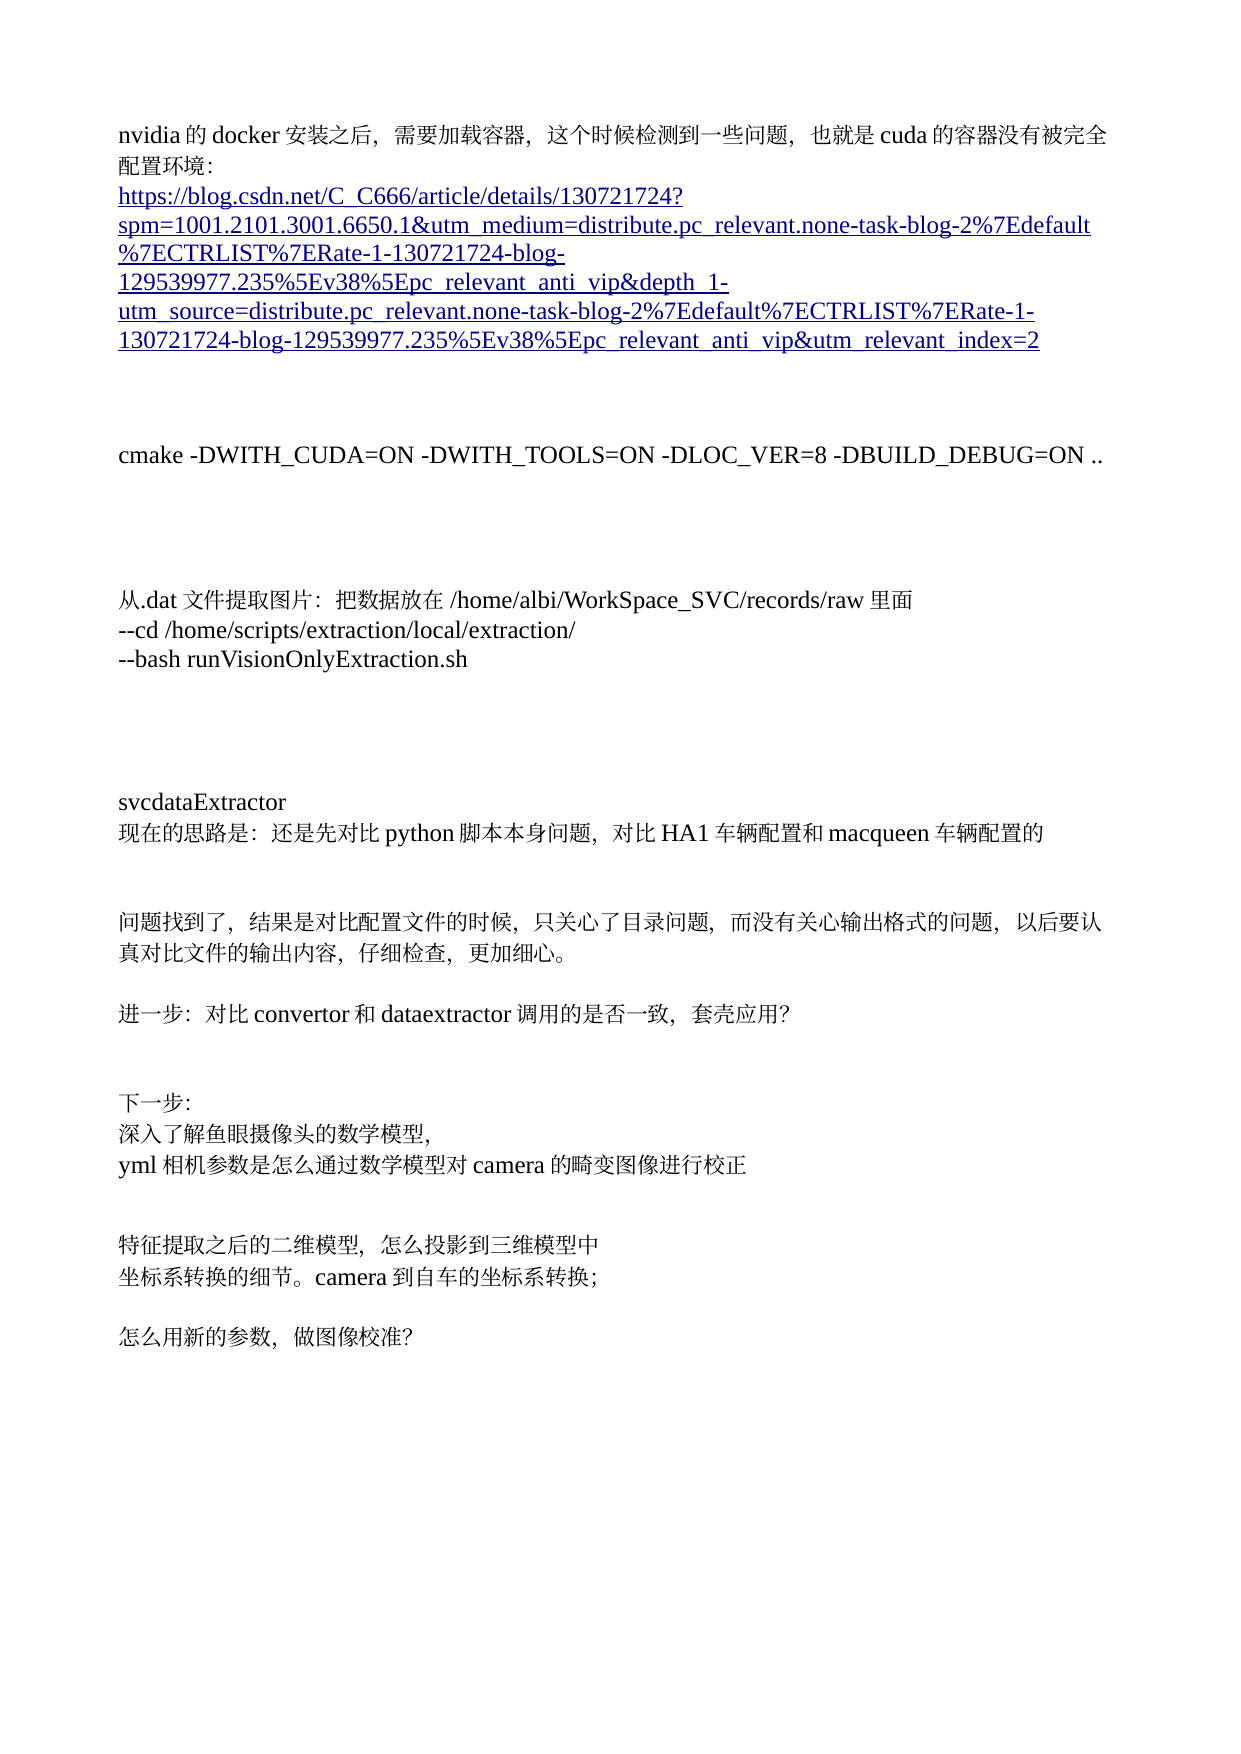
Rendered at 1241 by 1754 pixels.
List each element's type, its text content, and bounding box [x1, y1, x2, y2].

text nvidia的docker安装之后，需要加载容器，这个时候检测到一些问题，也就是cuda的容器没有被完全配置环境： [118, 118, 1122, 181]
text cmake -DWITH_CUDA=ON -DWITH_TOOLS=ON -DLOC_VER=8 -DBUILD_DEBUG=ON .. [118, 440, 1122, 468]
text 怎么用新的参数，做图像校准？ [118, 1320, 1122, 1351]
text 从.dat文件提取图片：把数据放在 /home/albi/WorkSpace_SVC/records/raw里面 [118, 583, 1122, 615]
text --cd /home/scripts/extraction/local/extraction/ [118, 615, 1122, 644]
text 现在的思路是：还是先对比python脚本本身问题，对比HA1车辆配置和macqueen车辆配置的 [118, 816, 1122, 848]
text yml相机参数是怎么通过数学模型对camera的畸变图像进行校正 [118, 1149, 1122, 1180]
text 坐标系转换的细节。camera到自车的坐标系转换； [118, 1260, 1122, 1291]
text 下一步： [118, 1086, 1122, 1117]
text 问题找到了，结果是对比配置文件的时候，只关心了目录问题，而没有关心输出格式的问题，以后要认真对比文件的输出内容，仔细检查，更加细心。 [118, 905, 1122, 968]
text 进一步：对比convertor和dataextractor调用的是否一致，套壳应用？ [118, 997, 1122, 1028]
text svcdataExtractor [118, 787, 1122, 816]
text 深入了解鱼眼摄像头的数学模型， [118, 1117, 1122, 1149]
text 特征提取之后的二维模型，怎么投影到三维模型中 [118, 1228, 1122, 1260]
text --bash runVisionOnlyExtraction.sh [118, 644, 1122, 672]
text https://blog.csdn.net/C_C666/article/details/130721724?spm=1001.2101.3001.6650.1&utm_medium=distribute.pc_relevant.none-task-blog-2%7Edefault%7ECTRLIST%7ERate-1-130721724-blog-129539977.235%5Ev38%5Epc_relevant_anti_vip&depth_1-utm_source=distribute.pc_relevant.none-task-blog-2%7Edefault%7ECTRLIST%7ERate-1-130721724-blog-129539977.235%5Ev38%5Epc_relevant_anti_vip&utm_relevant_index=2 [118, 181, 1122, 353]
